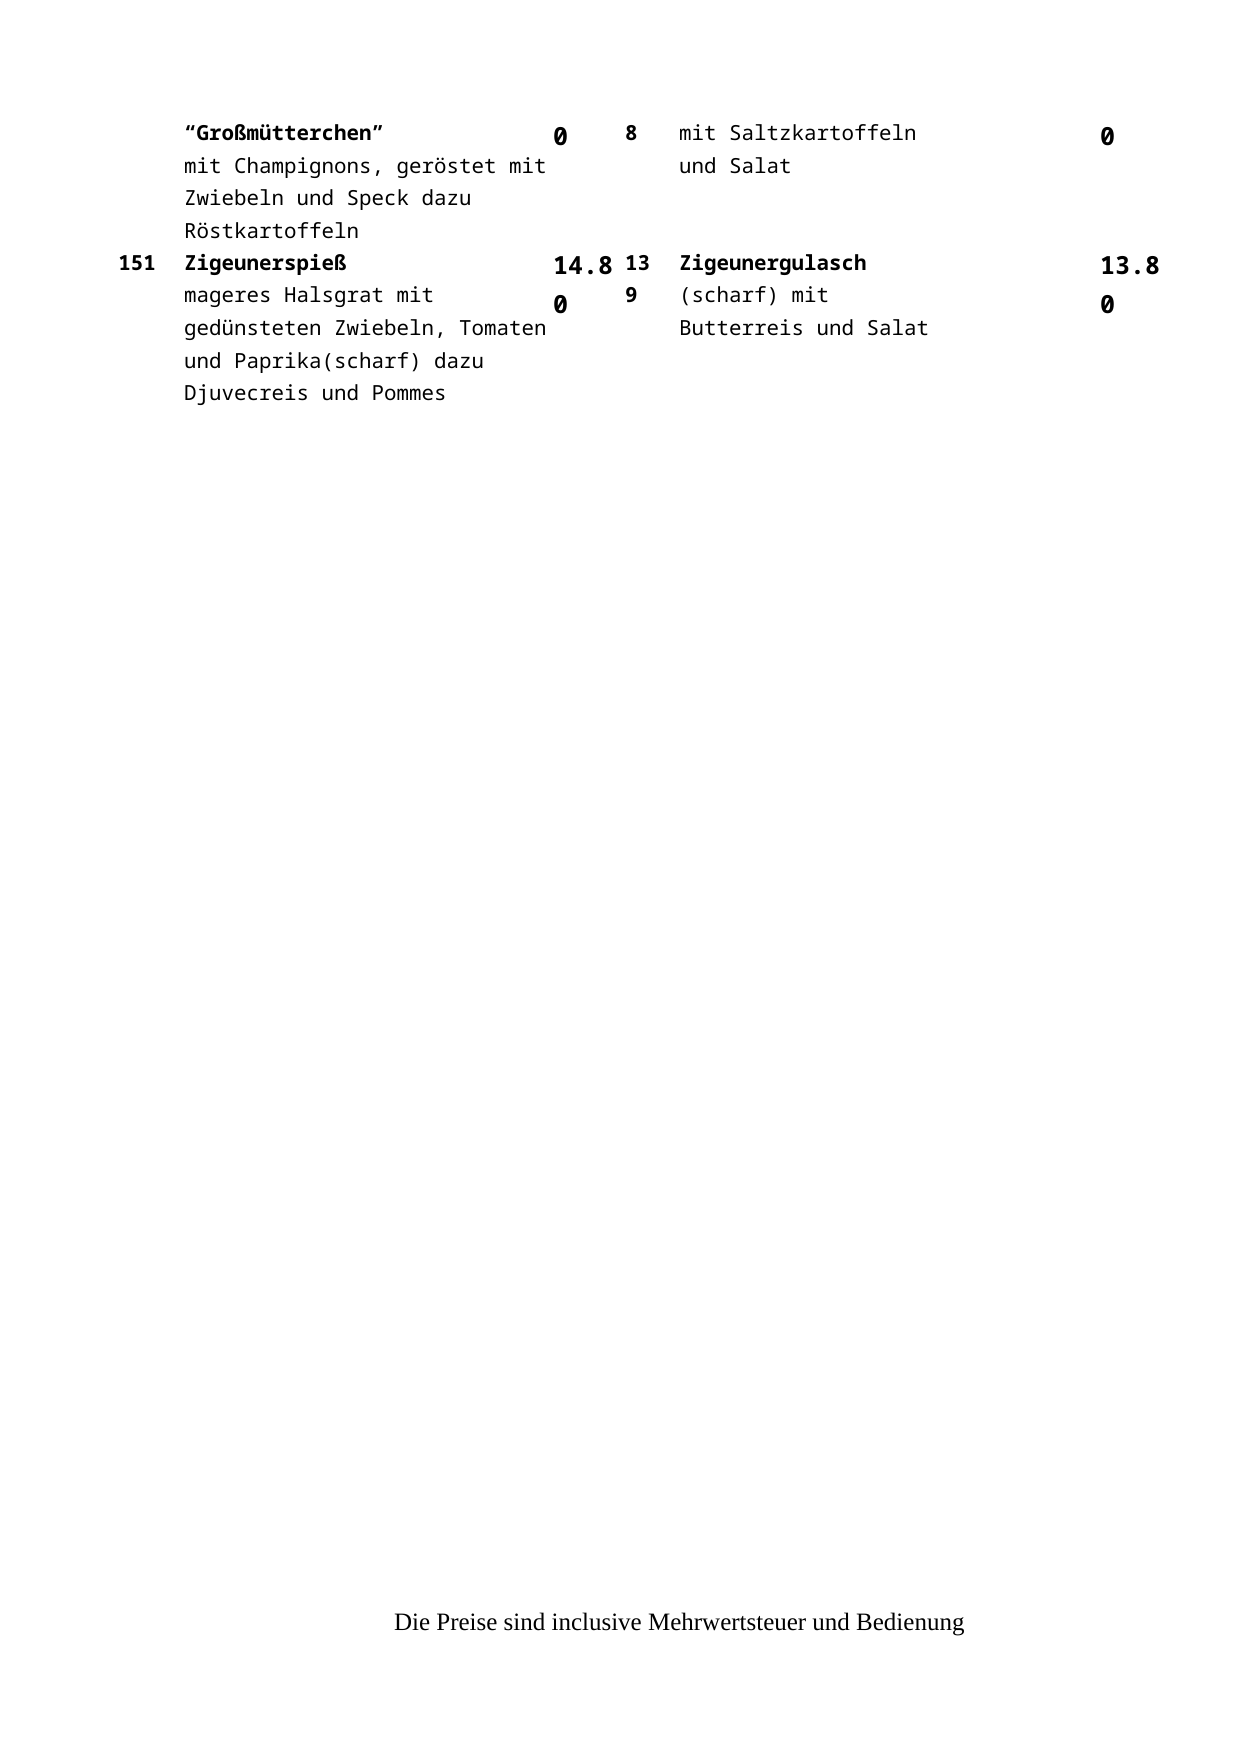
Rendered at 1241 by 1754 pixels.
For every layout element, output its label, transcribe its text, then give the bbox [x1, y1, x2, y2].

table_cell [163, 248, 184, 410]
table_cell 13.80 [1100, 248, 1170, 410]
table_cell 8 [625, 118, 662, 248]
table_cell 14.80 [553, 248, 625, 410]
table_cell 139 [625, 248, 662, 410]
table_cell [959, 248, 1100, 410]
table_cell Zigeunerspieß mageres Halsgrat mit gedünsteten Zwiebeln, Tomaten und Paprika(scharf) dazu Djuvecreis und Pommes [184, 248, 553, 410]
table_cell [163, 118, 184, 248]
table_cell [118, 118, 163, 248]
table_cell 0 [553, 118, 625, 248]
table_cell 151 [118, 248, 163, 410]
table_cell [662, 248, 679, 410]
table_cell [959, 118, 1100, 248]
table_cell 0 [1100, 118, 1170, 248]
table_cell Zigeunergulasch (scharf) mit Butterreis und Salat [679, 248, 959, 410]
table_cell [1170, 118, 1240, 248]
table_cell mit Saltzkartoffeln und Salat [679, 118, 959, 248]
table_cell [1170, 248, 1240, 410]
table_cell [662, 118, 679, 248]
table_cell “Großmütterchen” mit Champignons, geröstet mit Zwiebeln und Speck dazu Röstkartoffeln [184, 118, 553, 248]
